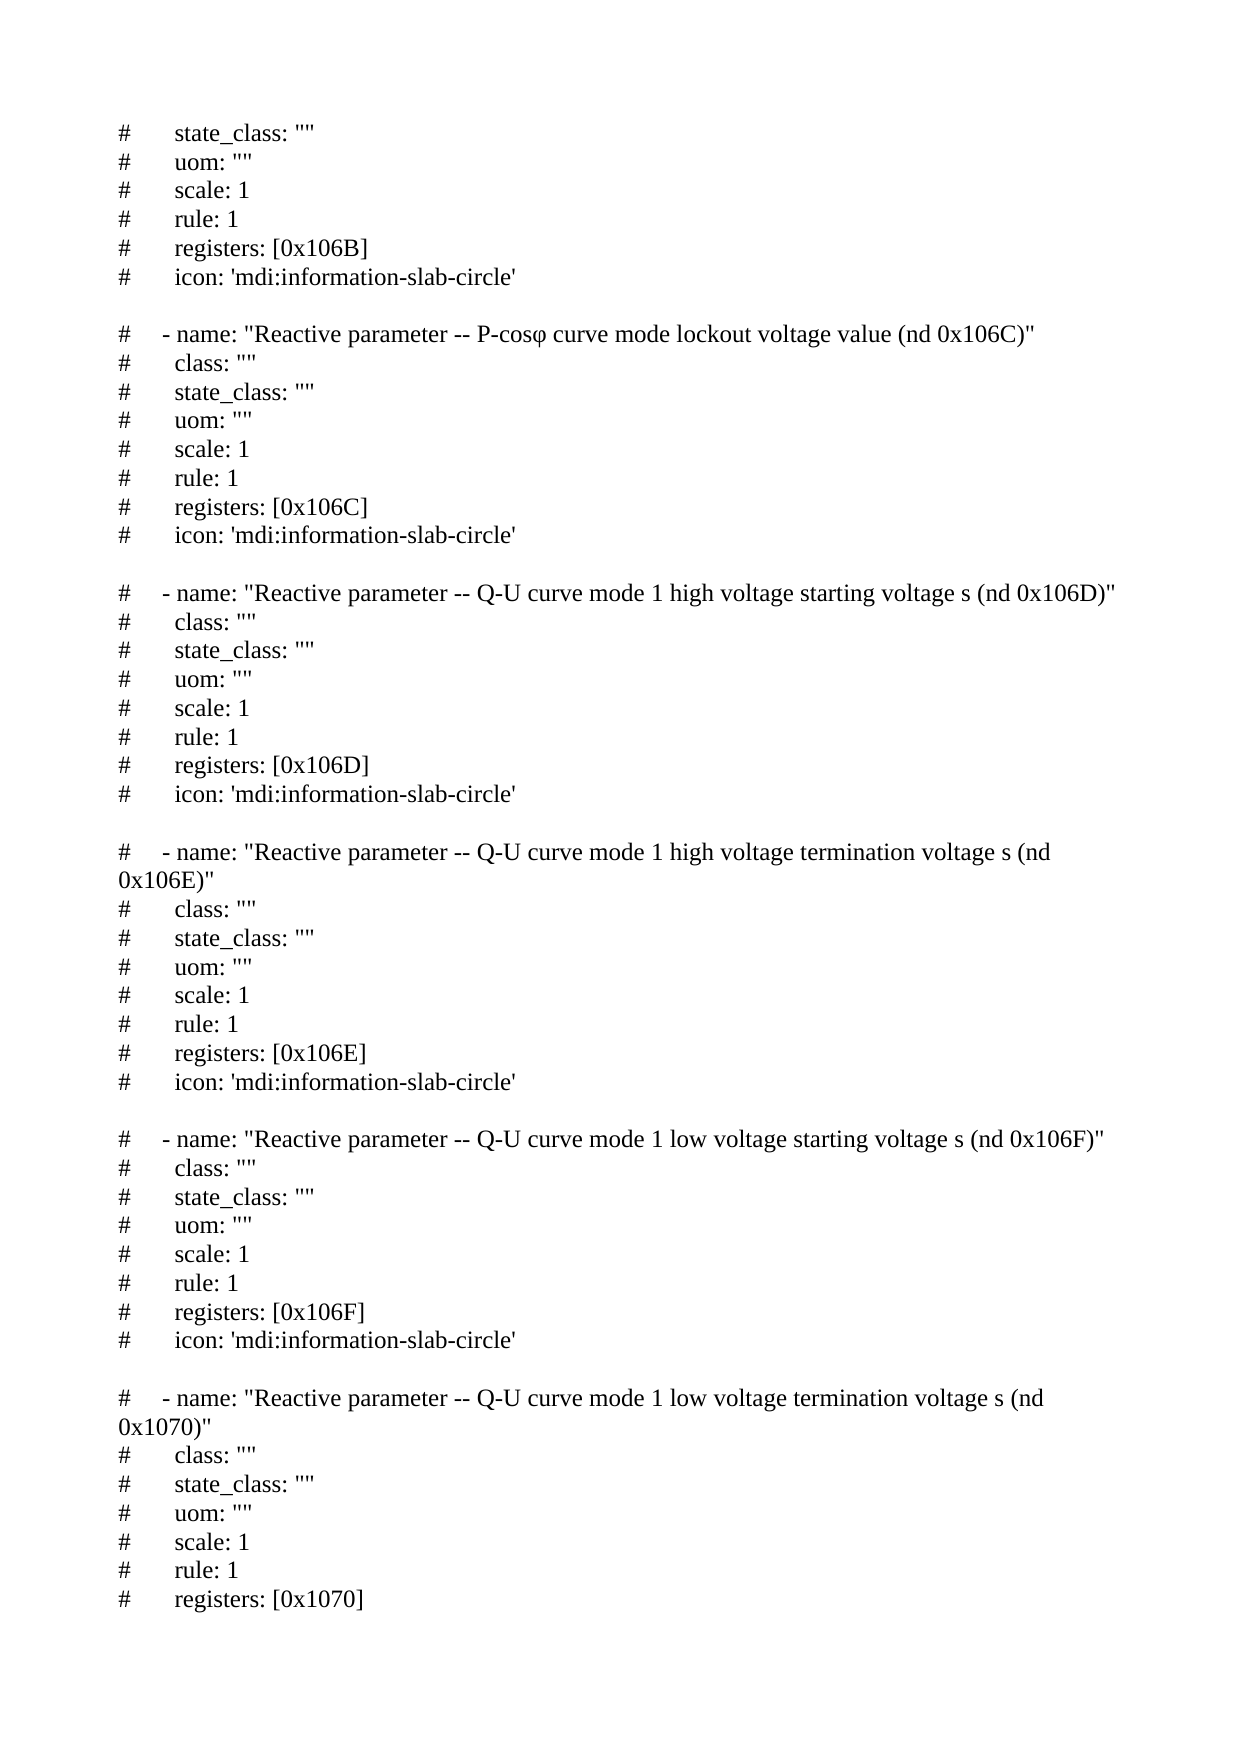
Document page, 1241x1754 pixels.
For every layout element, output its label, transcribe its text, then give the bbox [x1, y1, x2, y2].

text # state_class: "" [118, 923, 1122, 952]
text # scale: 1 [118, 1239, 1122, 1268]
text # scale: 1 [118, 434, 1122, 463]
text # uom: "" [118, 406, 1122, 434]
text # - name: "Reactive parameter -- Q-U curve mode 1 low voltage termination voltage s (nd 0x1070)" [118, 1383, 1122, 1441]
text # uom: "" [118, 1498, 1122, 1527]
text # registers: [0x106B] [118, 233, 1122, 262]
text # icon: 'mdi:information-slab-circle' [118, 521, 1122, 549]
text # uom: "" [118, 1211, 1122, 1239]
text # registers: [0x1070] [118, 1584, 1122, 1613]
text # class: "" [118, 348, 1122, 377]
text # - name: "Reactive parameter -- P-cosφ curve mode lockout voltage value (nd 0x106C)" [118, 319, 1122, 348]
text # registers: [0x106F] [118, 1297, 1122, 1326]
text # scale: 1 [118, 693, 1122, 722]
text # - name: "Reactive parameter -- Q-U curve mode 1 low voltage starting voltage s (nd 0x106F)" [118, 1124, 1122, 1153]
text # class: "" [118, 894, 1122, 923]
text # rule: 1 [118, 1556, 1122, 1584]
text # scale: 1 [118, 176, 1122, 204]
text # class: "" [118, 1441, 1122, 1469]
text # registers: [0x106E] [118, 1038, 1122, 1067]
text # state_class: "" [118, 1182, 1122, 1211]
text # state_class: "" [118, 636, 1122, 664]
text # state_class: "" [118, 118, 1122, 147]
text # icon: 'mdi:information-slab-circle' [118, 1326, 1122, 1354]
text # rule: 1 [118, 1268, 1122, 1297]
text # state_class: "" [118, 1469, 1122, 1498]
text # class: "" [118, 1153, 1122, 1182]
text # - name: "Reactive parameter -- Q-U curve mode 1 high voltage starting voltage s (nd 0x106D)" [118, 578, 1122, 607]
text # scale: 1 [118, 981, 1122, 1009]
text # icon: 'mdi:information-slab-circle' [118, 262, 1122, 291]
text # icon: 'mdi:information-slab-circle' [118, 779, 1122, 808]
text # icon: 'mdi:information-slab-circle' [118, 1067, 1122, 1096]
text # registers: [0x106C] [118, 492, 1122, 521]
text # uom: "" [118, 952, 1122, 981]
text # registers: [0x106D] [118, 751, 1122, 779]
text # state_class: "" [118, 377, 1122, 406]
text # rule: 1 [118, 722, 1122, 751]
text # - name: "Reactive parameter -- Q-U curve mode 1 high voltage termination voltage s (nd 0x106E)" [118, 837, 1122, 894]
text # rule: 1 [118, 1009, 1122, 1038]
text # rule: 1 [118, 463, 1122, 492]
text # class: "" [118, 607, 1122, 636]
text # uom: "" [118, 147, 1122, 176]
text # scale: 1 [118, 1527, 1122, 1556]
text # rule: 1 [118, 204, 1122, 233]
text # uom: "" [118, 664, 1122, 693]
